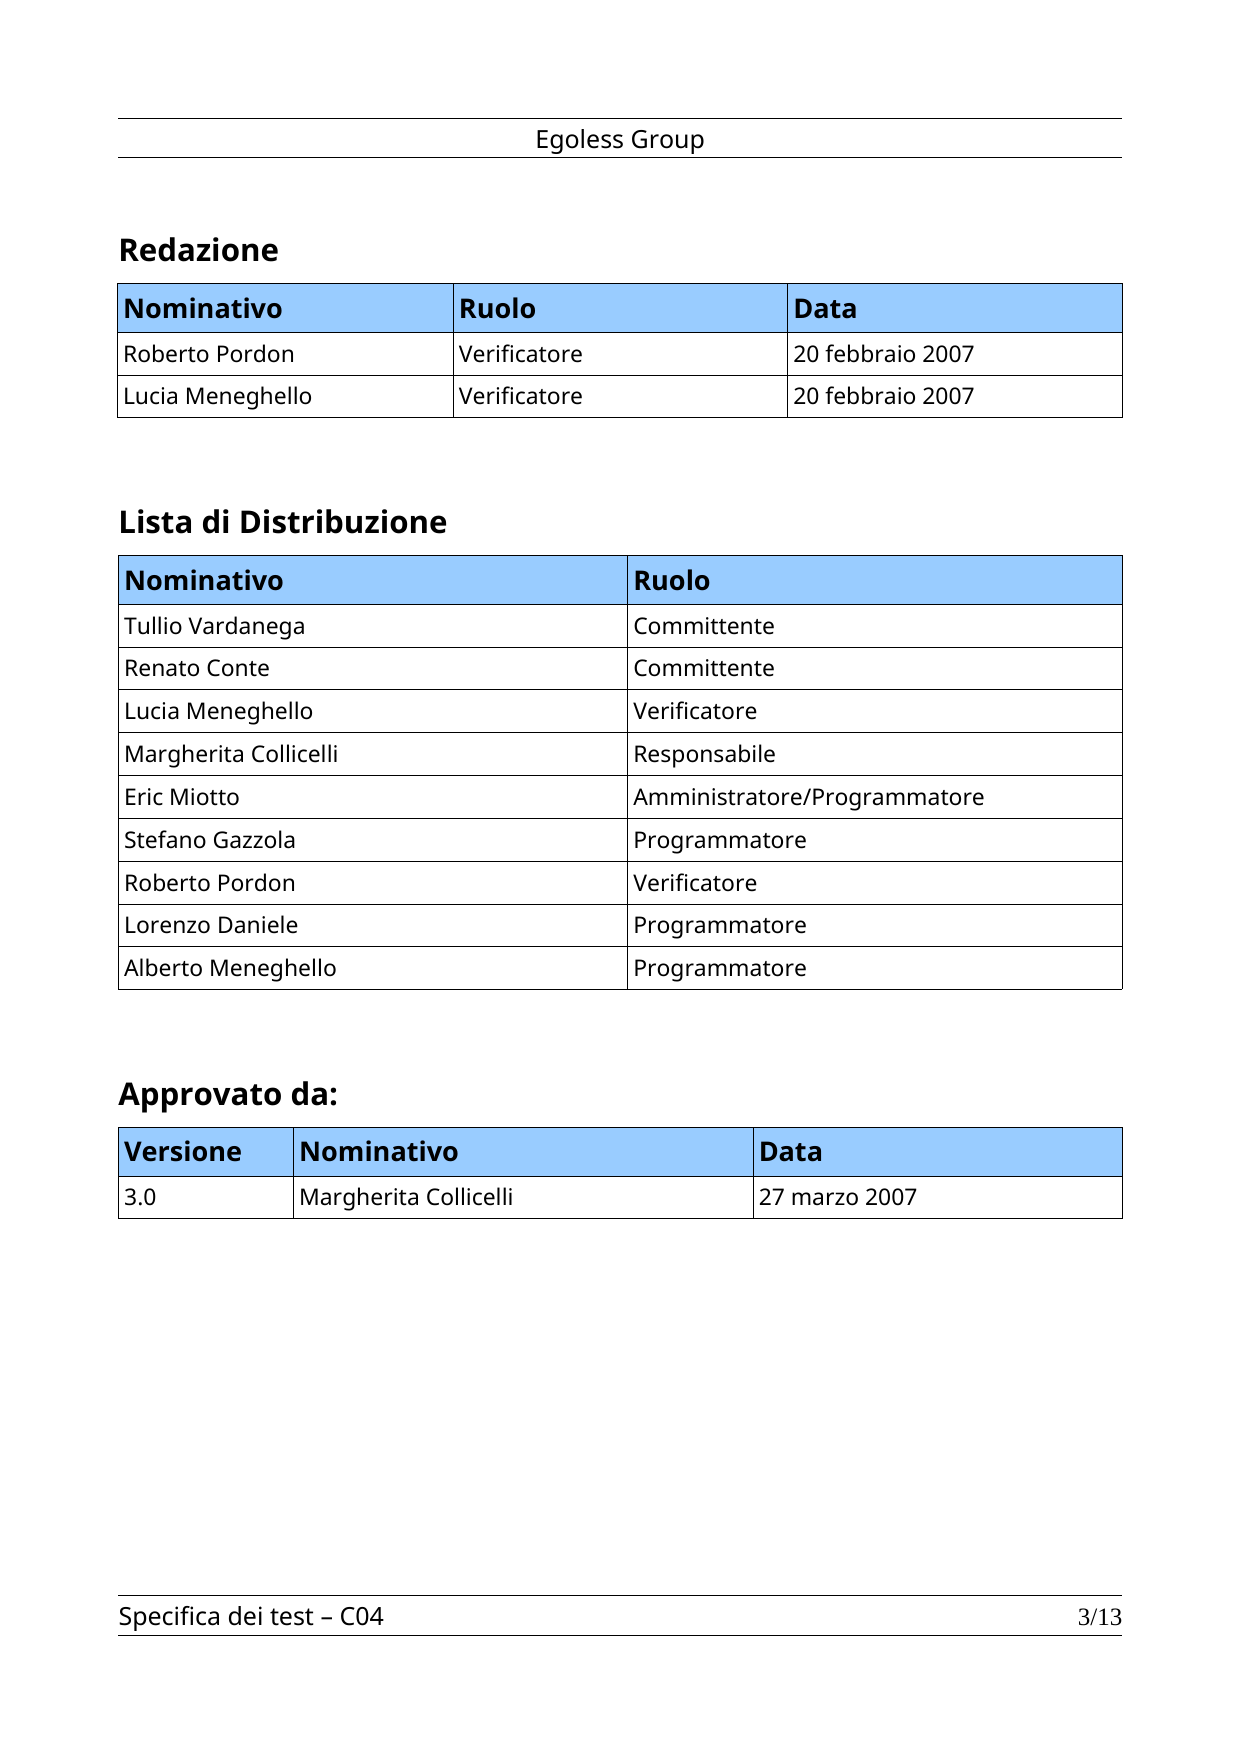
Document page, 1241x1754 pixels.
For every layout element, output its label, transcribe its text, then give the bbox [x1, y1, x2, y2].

table_cell Margherita Collicelli [119, 733, 627, 775]
table_cell 3.0 [119, 1177, 293, 1218]
table_cell Lucia Meneghello [118, 376, 453, 417]
table_cell Responsabile [628, 733, 1122, 775]
table_cell Roberto Pordon [119, 862, 627, 903]
table_cell Lucia Meneghello [119, 690, 627, 732]
table_cell 20 febbraio 2007 [788, 333, 1122, 374]
table_cell Programmatore [628, 819, 1122, 861]
table_cell Tullio Vardanega [119, 605, 627, 647]
table_header Nominativo [118, 284, 453, 332]
table_cell Verificatore [628, 862, 1122, 903]
text Approvato da: [118, 1072, 1122, 1114]
table_header Data [788, 284, 1122, 332]
table_cell Verificatore [454, 376, 787, 417]
text Lista di Distribuzione [118, 500, 1122, 543]
table_cell Renato Conte [119, 648, 627, 689]
table_cell Eric Miotto [119, 776, 627, 818]
table_header Versione [119, 1128, 293, 1176]
table_header Data [754, 1128, 1122, 1176]
text Redazione [118, 228, 1122, 271]
table_cell Programmatore [628, 905, 1122, 946]
table_cell Stefano Gazzola [119, 819, 627, 861]
table_cell Verificatore [628, 690, 1122, 732]
table_cell Committente [628, 648, 1122, 689]
table_cell Amministratore/Programmatore [628, 776, 1122, 818]
table_cell Lorenzo Daniele [119, 905, 627, 946]
table_header Ruolo [454, 284, 787, 332]
table_header Nominativo [119, 556, 627, 604]
table_cell Alberto Meneghello [119, 947, 627, 989]
table_header Nominativo [294, 1128, 753, 1176]
table_cell Roberto Pordon [118, 333, 453, 374]
table_cell Verificatore [454, 333, 787, 374]
table_cell Committente [628, 605, 1122, 647]
table_header Ruolo [628, 556, 1122, 604]
table_cell Margherita Collicelli [294, 1177, 753, 1218]
table_cell 27 marzo 2007 [754, 1177, 1122, 1218]
table_cell Programmatore [628, 947, 1122, 989]
table_cell 20 febbraio 2007 [788, 376, 1122, 417]
